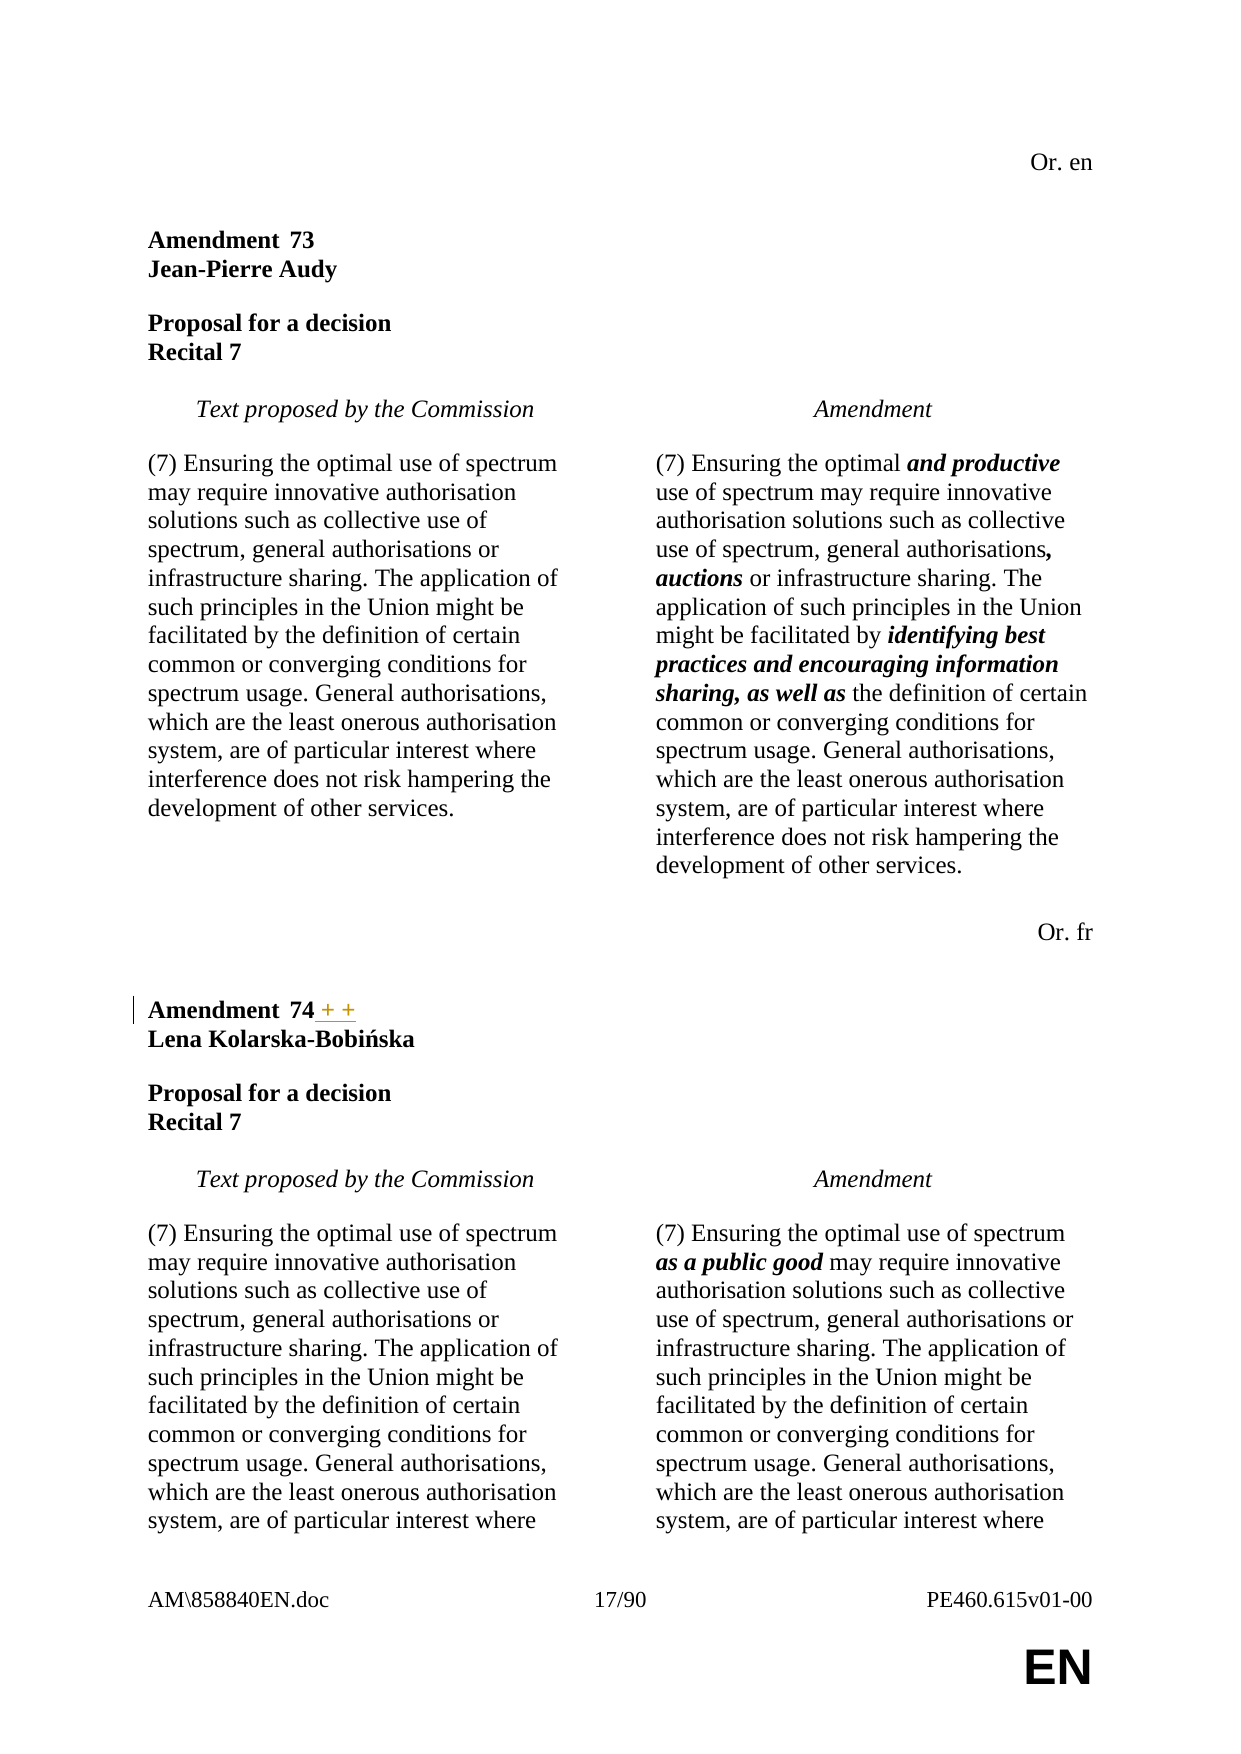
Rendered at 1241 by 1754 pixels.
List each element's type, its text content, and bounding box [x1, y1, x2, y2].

text <Amend>Amendment <NumAm>73</NumAm> [148, 226, 1093, 254]
text <Members>Jean-Pierre Audy</Members> [148, 254, 1093, 283]
table_cell Amendment [620, 394, 1128, 448]
text <Amend>Amendment <NumAm>74 + +</NumAm> [148, 996, 1093, 1024]
table_cell (7) Ensuring the optimal use of spectrum as a public good may require innovative authorisation solutions such as collective use of spectrum, general authorisations or infrastructure sharing. The application of such principles in the Union might be facilitated by the definition of certain common or converging conditions for spectrum usage. General authorisations, which are the least onerous authorisation system, are of particular interest where [620, 1218, 1128, 1534]
table_header [112, 366, 1128, 394]
table_cell (7) Ensuring the optimal and productive use of spectrum may require innovative authorisation solutions such as collective use of spectrum, general authorisations, auctions or infrastructure sharing. The application of such principles in the Union might be facilitated by identifying best practices and encouraging information sharing, as well as the definition of certain common or converging conditions for spectrum usage. General authorisations, which are the least onerous authorisation system, are of particular interest where interference does not risk hampering the development of other services. [620, 448, 1128, 892]
table_cell Amendment [620, 1164, 1128, 1218]
text <Article>Recital 7 </Article> [148, 1107, 1093, 1136]
text Or. <Original>{FR}fr</Original> [148, 917, 1093, 946]
table_cell Text proposed by the Commission [112, 1164, 620, 1218]
table_cell (7) Ensuring the optimal use of spectrum may require innovative authorisation solutions such as collective use of spectrum, general authorisations or infrastructure sharing. The application of such principles in the Union might be facilitated by the definition of certain common or converging conditions for spectrum usage. General authorisations, which are the least onerous authorisation system, are of particular interest where [112, 1218, 620, 1534]
text <DocAmend>Proposal for a decision</DocAmend> [148, 1078, 1093, 1107]
table_cell Text proposed by the Commission [112, 394, 620, 448]
text Or. <Original>{EN}en</Original> [148, 147, 1093, 176]
text <DocAmend>Proposal for a decision</DocAmend> [148, 308, 1093, 337]
text <Article>Recital 7 </Article> [148, 337, 1093, 366]
table_cell (7) Ensuring the optimal use of spectrum may require innovative authorisation solutions such as collective use of spectrum, general authorisations or infrastructure sharing. The application of such principles in the Union might be facilitated by the definition of certain common or converging conditions for spectrum usage. General authorisations, which are the least onerous authorisation system, are of particular interest where interference does not risk hampering the development of other services. [112, 448, 620, 892]
text <Members>Lena Kolarska-Bobińska</Members> [148, 1024, 1093, 1053]
table_header [112, 1136, 1128, 1164]
